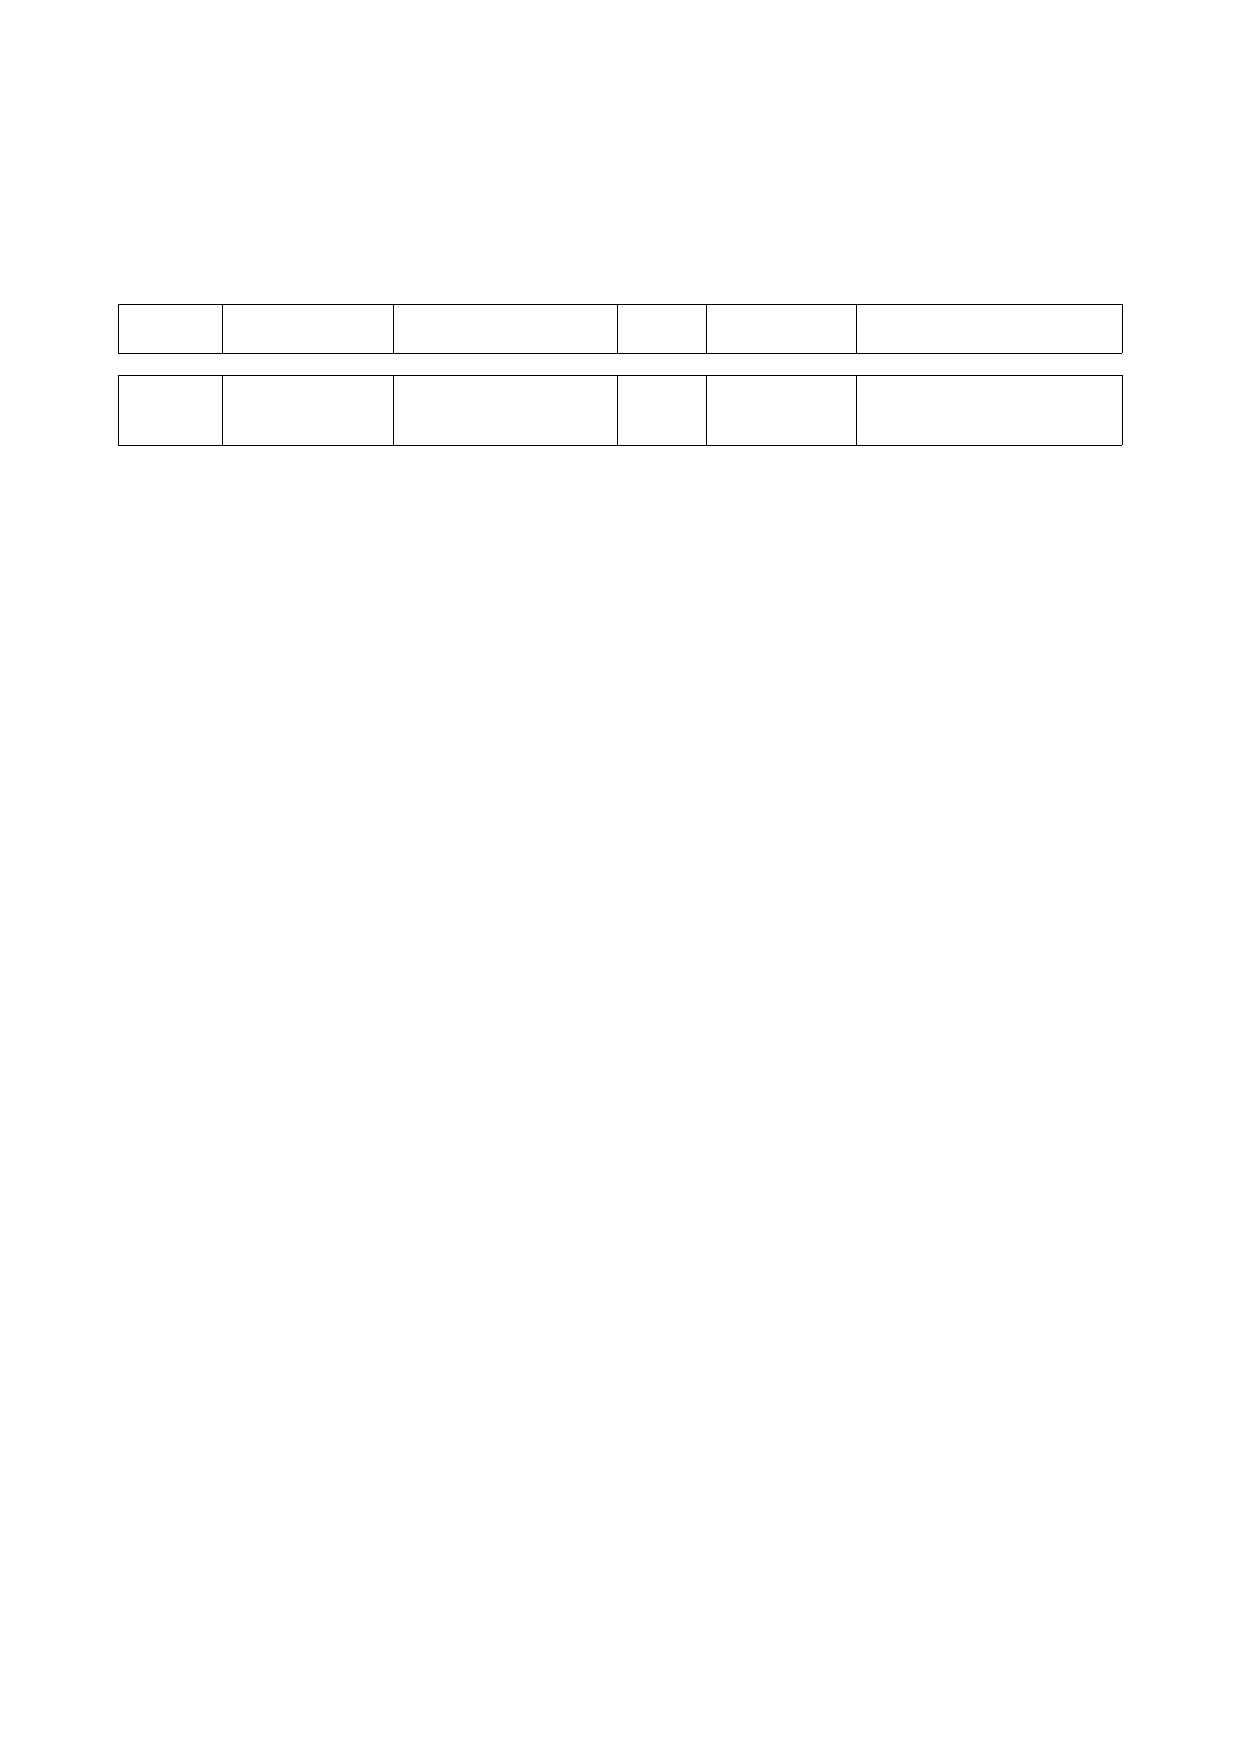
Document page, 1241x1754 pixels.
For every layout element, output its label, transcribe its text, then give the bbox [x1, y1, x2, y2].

table_cell <formatLang(o.balance_end_real)> [280, 233, 1122, 282]
text <for each="o in objects"> [118, 59, 1122, 81]
text <for each="line in bank_statement_lines(o)"> [118, 354, 1122, 374]
table_header <o.name> [280, 102, 1122, 129]
table_header <name_str()> [118, 102, 279, 129]
table_header <date_invoice_str()> [223, 305, 393, 353]
table_header <partner_str()> [707, 305, 856, 353]
table_header <amount_str()> [618, 305, 706, 353]
table_header <formatLang(line.date,date=True)> [119, 376, 222, 445]
table_header <formatLang(line.amount)> [618, 376, 706, 445]
table_header <date_str()> [119, 305, 222, 353]
table_cell <journal_str()> [118, 157, 279, 184]
table_cell <formatLang(o.balance_start)> [280, 184, 1122, 233]
table_header <name_str()> [394, 305, 617, 353]
table_header <line.name> [394, 376, 617, 445]
table_header <line.partner_name> [707, 376, 856, 445]
table_cell <balance_end_str()> [118, 233, 279, 282]
table_header <formatLang(line.invoice_date,date=True)> [223, 376, 393, 445]
table_header <account_str()> [857, 305, 1122, 353]
table_cell <formatLang(o.date,date=True)> [280, 130, 1122, 157]
table_cell <o.journal_id.name> [280, 157, 1122, 184]
table_cell <balance_start_str()> [118, 184, 279, 233]
text </for> [118, 488, 1122, 510]
table_cell <date_str()> [118, 130, 279, 157]
text </for> [118, 446, 1122, 467]
table_header <line.account_code> <line.account_name> [857, 376, 1122, 445]
